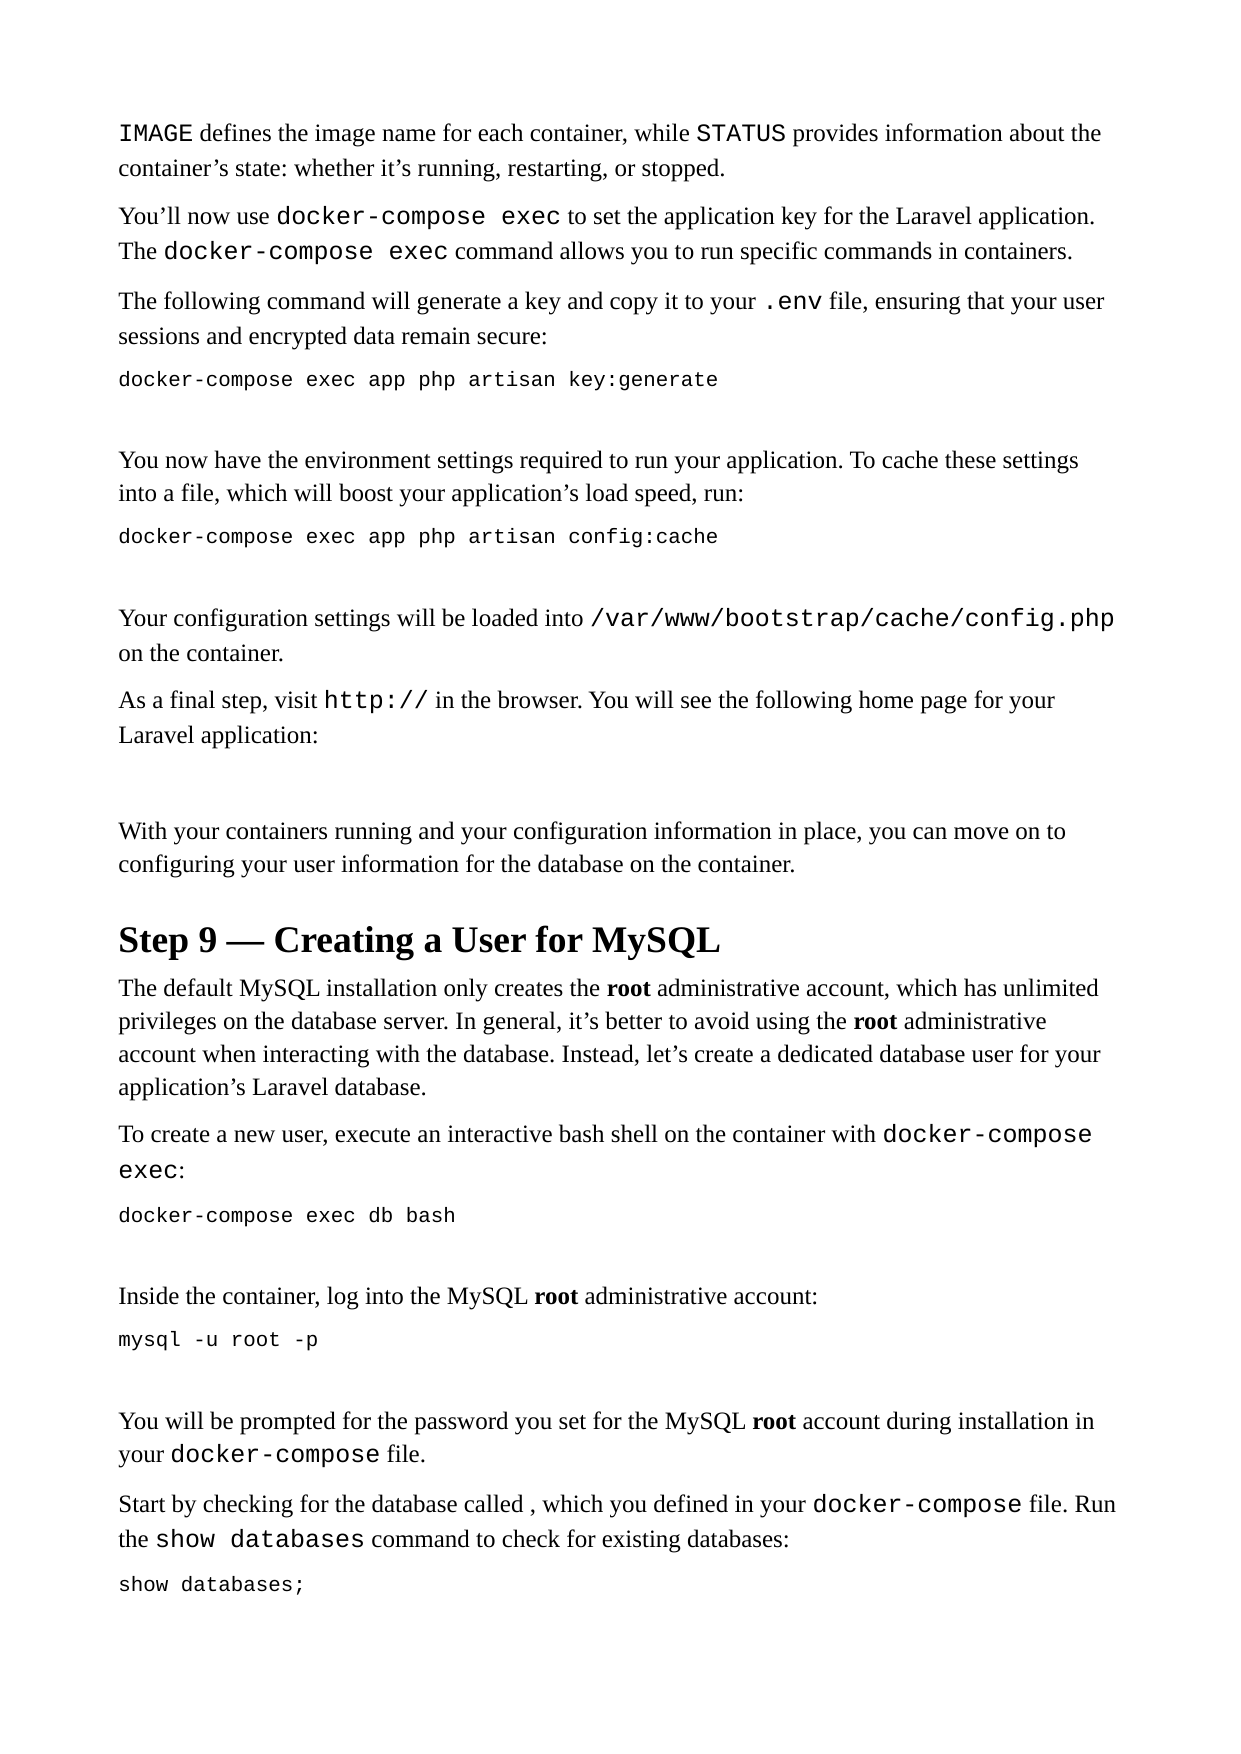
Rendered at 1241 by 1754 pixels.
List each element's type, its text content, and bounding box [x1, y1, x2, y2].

text As a final step, visit http:// in the browser. You will see the following home page for your Laravel application: [118, 686, 1122, 749]
text show databases; [118, 1574, 1122, 1598]
text docker-compose exec app php artisan key:generate [118, 369, 1122, 392]
text docker-compose exec db bash [118, 1205, 1122, 1228]
text docker-compose exec app php artisan config:cache [118, 526, 1122, 550]
text You will be prompted for the password you set for the MySQL root account during installation in your docker-compose file. [118, 1406, 1122, 1470]
subtitle Step 9 — Creating a User for MySQL [118, 917, 1122, 960]
text You now have the environment settings required to run your application. To cache these settings into a file, which will boost your application’s load speed, run: [118, 445, 1122, 507]
text Start by checking for the database called , which you defined in your docker-compose file. Run the show databases command to check for existing databases: [118, 1489, 1122, 1555]
text mysql -u root -p [118, 1329, 1122, 1353]
text The following command will generate a key and copy it to your .env file, ensuring that your user sessions and encrypted data remain secure: [118, 286, 1122, 350]
text To create a new user, execute an interactive bash shell on the container with docker-compose exec: [118, 1119, 1122, 1186]
text IMAGE defines the image name for each container, while STATUS provides information about the container’s state: whether it’s running, restarting, or stopped. [118, 118, 1122, 182]
text The default MySQL installation only creates the root administrative account, which has unlimited privileges on the database server. In general, it’s better to avoid using the root administrative account when interacting with the database. Instead, let’s create a dedicated database user for your application’s Laravel database. [118, 973, 1122, 1101]
text With your containers running and your configuration information in place, you can move on to configuring your user information for the database on the container. [118, 816, 1122, 878]
text You’ll now use docker-compose exec to set the application key for the Laravel application. The docker-compose exec command allows you to run specific commands in containers. [118, 201, 1122, 267]
text Inside the container, log into the MySQL root administrative account: [118, 1281, 1122, 1310]
text Your configuration settings will be loaded into /var/www/bootstrap/cache/config.php on the container. [118, 603, 1122, 667]
